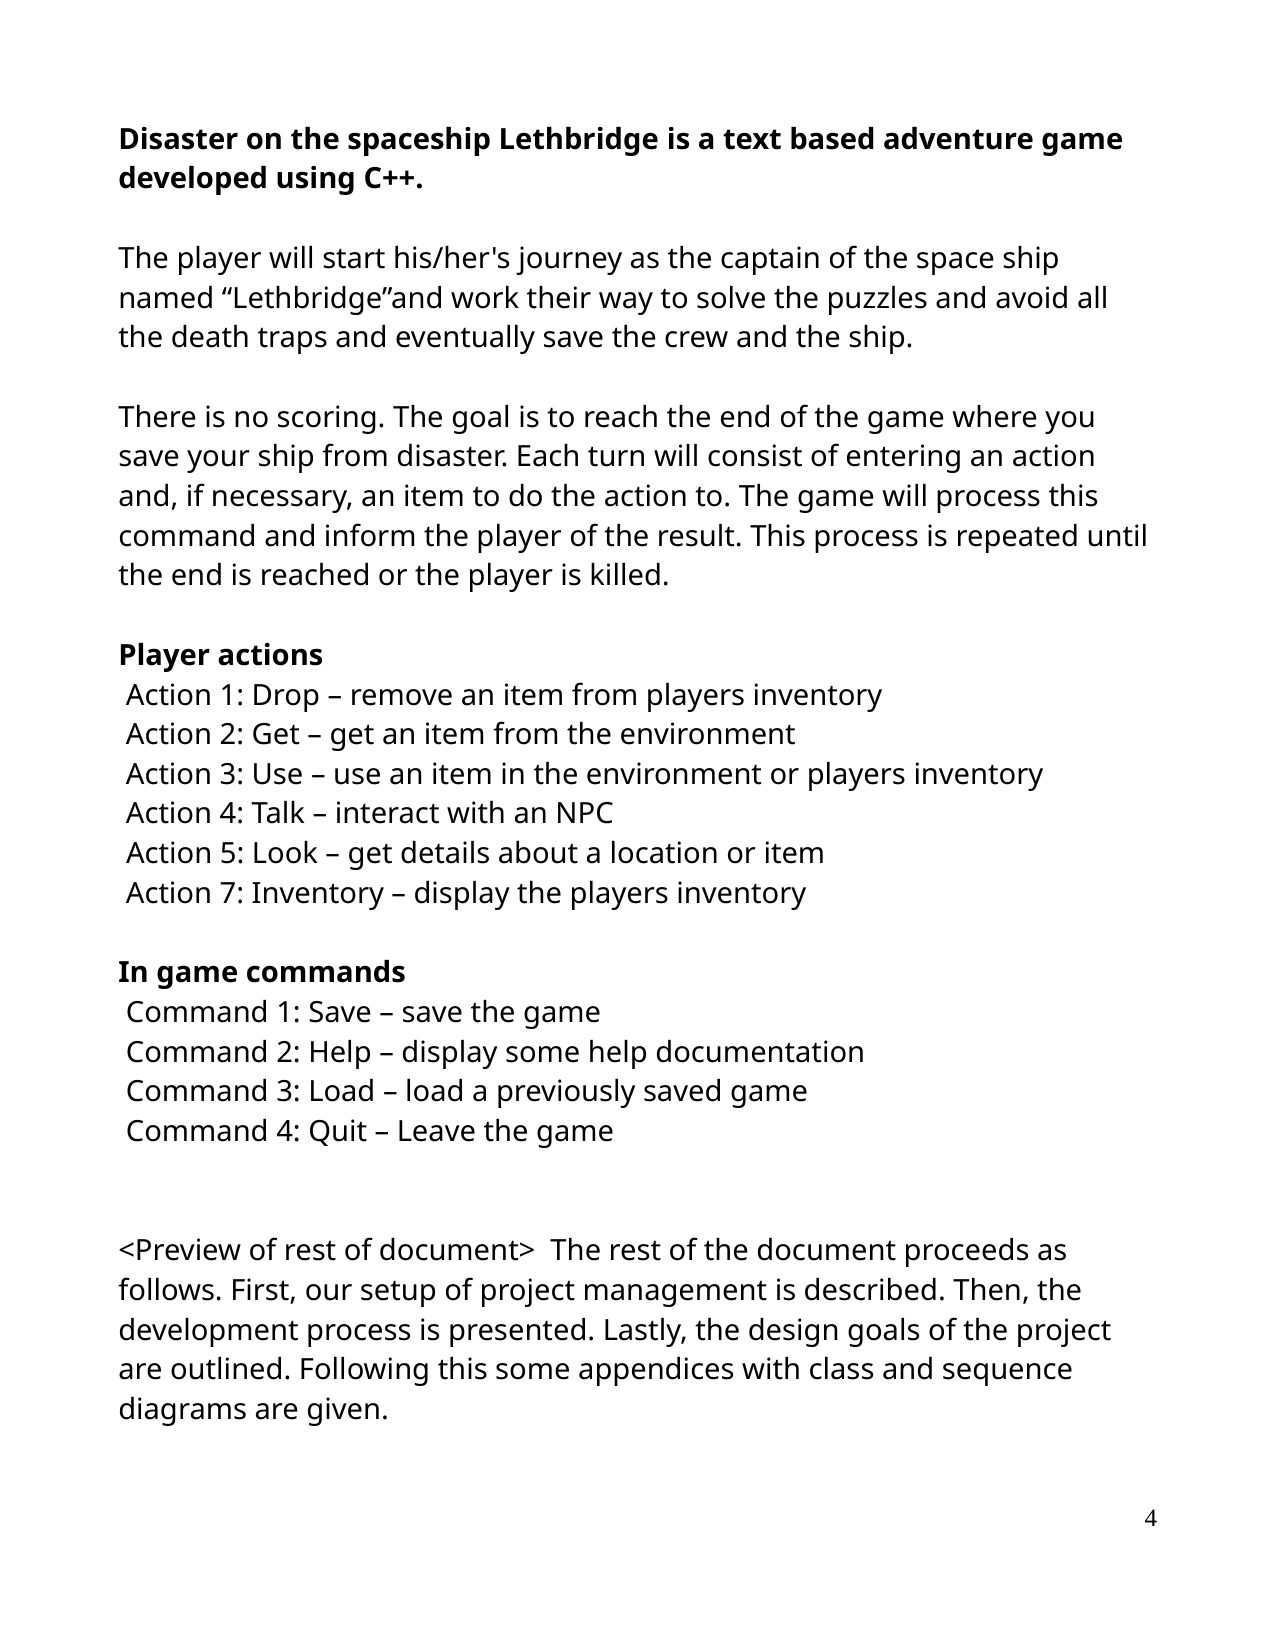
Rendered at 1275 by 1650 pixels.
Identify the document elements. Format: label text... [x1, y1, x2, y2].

text Command 4: Quit – Leave the game [118, 1110, 1157, 1150]
text Action 2: Get – get an item from the environment [118, 713, 1157, 753]
text The player will start his/her's journey as the captain of the space ship named “Lethbridge”and work their way to solve the puzzles and avoid all the death traps and eventually save the crew and the ship. [118, 237, 1157, 356]
text Command 2: Help – display some help documentation [118, 1031, 1157, 1071]
text Action 4: Talk – interact with an NPC [118, 793, 1157, 832]
text Command 3: Load – load a previously saved game [118, 1071, 1157, 1110]
text Action 5: Look – get details about a location or item [118, 832, 1157, 872]
text Action 1: Drop – remove an item from players inventory [118, 674, 1157, 713]
text <Preview of rest of document> The rest of the document proceeds as follows. First, our setup of project management is described. Then, the development process is presented. Lastly, the design goals of the project are outlined. Following this some appendices with class and sequence diagrams are given. [118, 1229, 1157, 1428]
text Action 3: Use – use an item in the environment or players inventory [118, 753, 1157, 793]
text Player actions [118, 634, 1157, 674]
text In game commands [118, 952, 1157, 991]
text Command 1: Save – save the game [118, 991, 1157, 1031]
text Disaster on the spaceship Lethbridge is a text based adventure game developed using C++. [118, 118, 1157, 197]
text Action 7: Inventory – display the players inventory [118, 872, 1157, 912]
text There is no scoring. The goal is to reach the end of the game where you save your ship from disaster. Each turn will consist of entering an action and, if necessary, an item to do the action to. The game will process this command and inform the player of the result. This process is repeated until the end is reached or the player is killed. [118, 396, 1157, 594]
